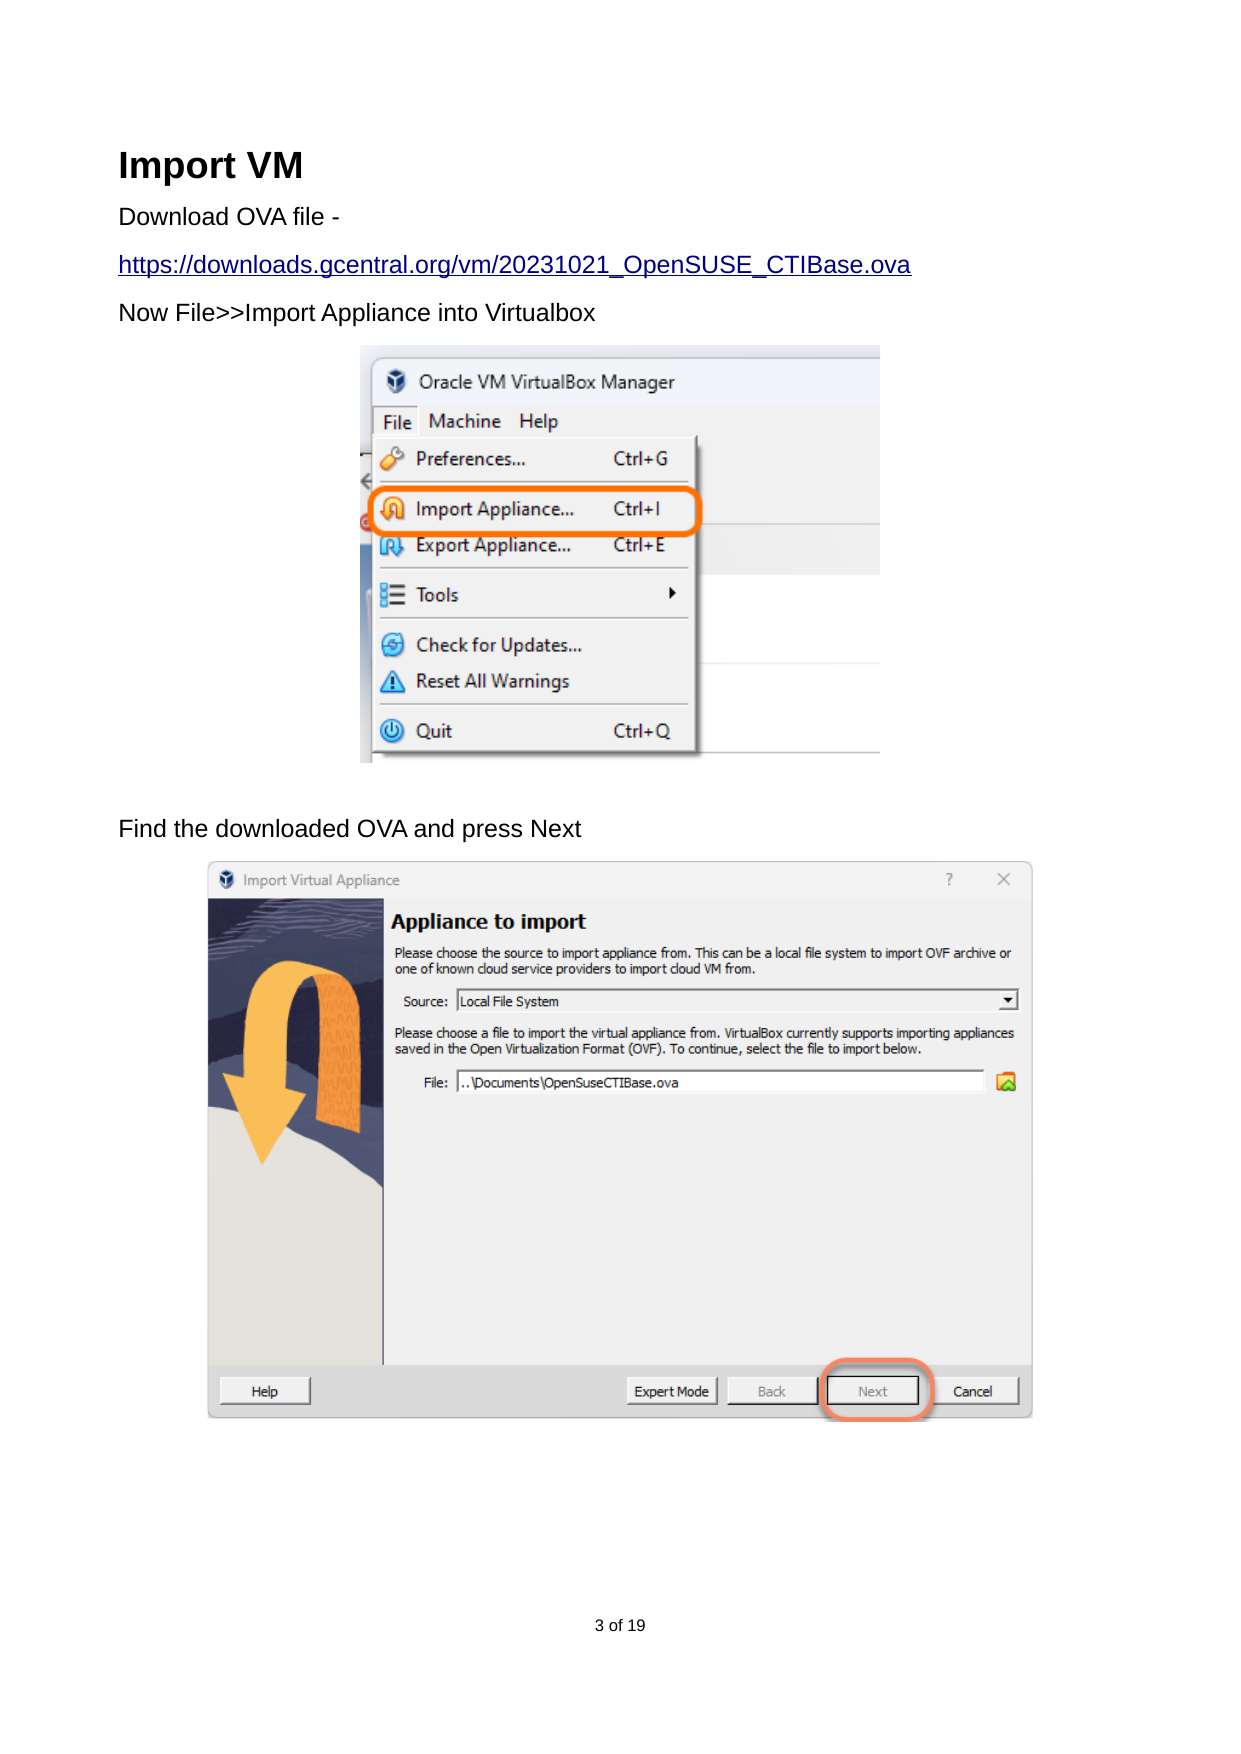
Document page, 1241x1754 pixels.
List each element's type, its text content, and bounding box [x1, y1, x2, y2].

text Download OVA file - [118, 202, 1122, 231]
text https://downloads.gcentral.org/vm/20231021_OpenSUSE_CTIBase.ova [118, 250, 1122, 279]
picture [360, 345, 881, 763]
text Find the downloaded OVA and press Next [118, 814, 1122, 843]
picture [207, 861, 1033, 1422]
text Now File>>Import Appliance into Virtualbox [118, 297, 1122, 326]
subtitle Import VM [118, 143, 1122, 187]
